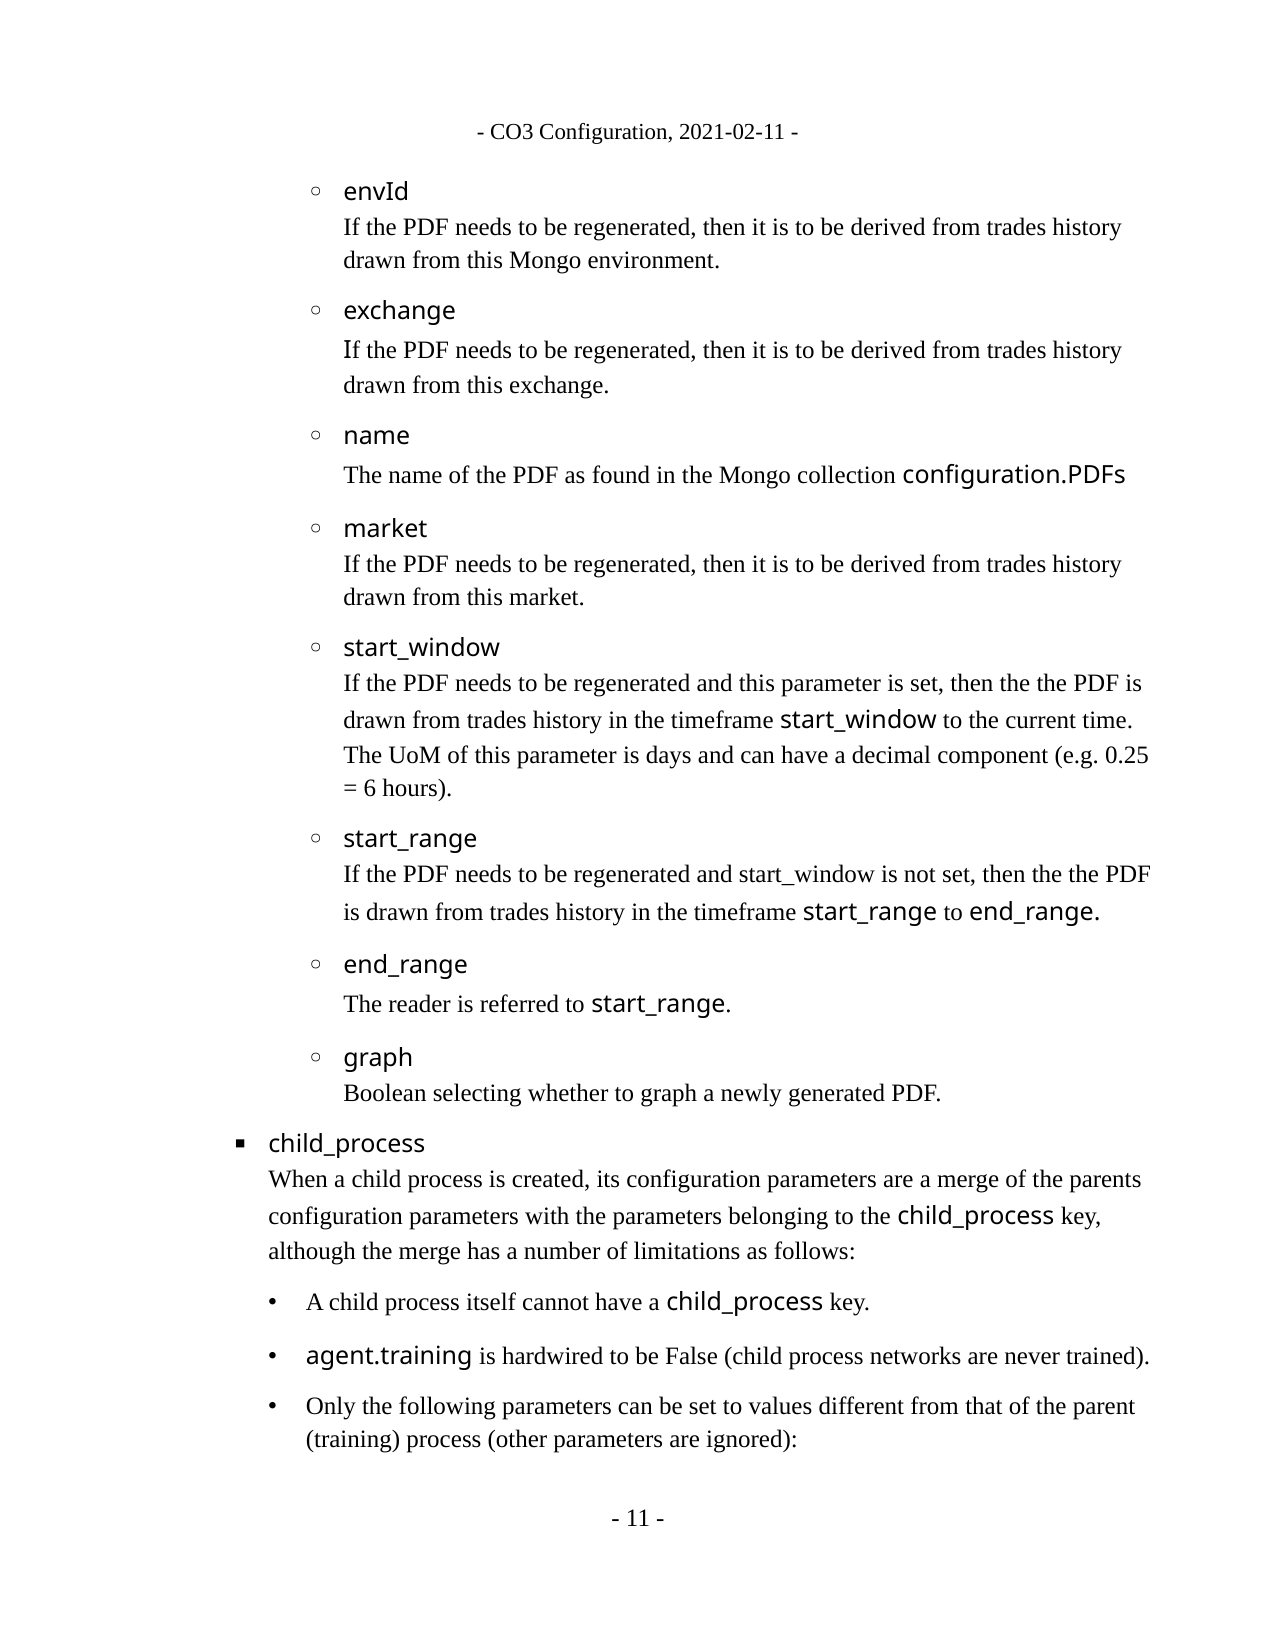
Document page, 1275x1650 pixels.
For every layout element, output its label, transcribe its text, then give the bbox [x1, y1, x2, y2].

list Only the following parameters can be set to values different from that of the parent (training) process (other parameters are ignored): [268, 1391, 1157, 1453]
list exchange If the PDF needs to be regenerated, then it is to be derived from trades history drawn from this exchange. [306, 293, 1157, 399]
list end_range The reader is referred to start_range. [306, 947, 1157, 1020]
list child_process When a child process is created, its configuration parameters are a merge of the parents configuration parameters with the parameters belonging to the child_process key, although the merge has a number of limitations as follows: [231, 1126, 1157, 1265]
list name The name of the PDF as found in the Mongo collection configuration.PDFs [306, 418, 1157, 491]
list start_window If the PDF needs to be regenerated and this parameter is set, then the the PDF is drawn from trades history in the timeframe start_window to the current time. The UoM of this parameter is days and can have a decimal component (e.g. 0.25 = 6 hours). [306, 630, 1157, 802]
list start_range If the PDF needs to be regenerated and start_window is not set, then the the PDF is drawn from trades history in the timeframe start_range to end_range. [306, 821, 1157, 927]
list A child process itself cannot have a child_process key. [268, 1284, 1157, 1318]
list graph Boolean selecting whether to graph a newly generated PDF. [306, 1040, 1157, 1107]
list agent.training is hardwired to be False (child process networks are never trained). [268, 1338, 1157, 1372]
list envId If the PDF needs to be regenerated, then it is to be derived from trades history drawn from this Mongo environment. [306, 174, 1157, 274]
list market If the PDF needs to be regenerated, then it is to be derived from trades history drawn from this market. [306, 511, 1157, 611]
